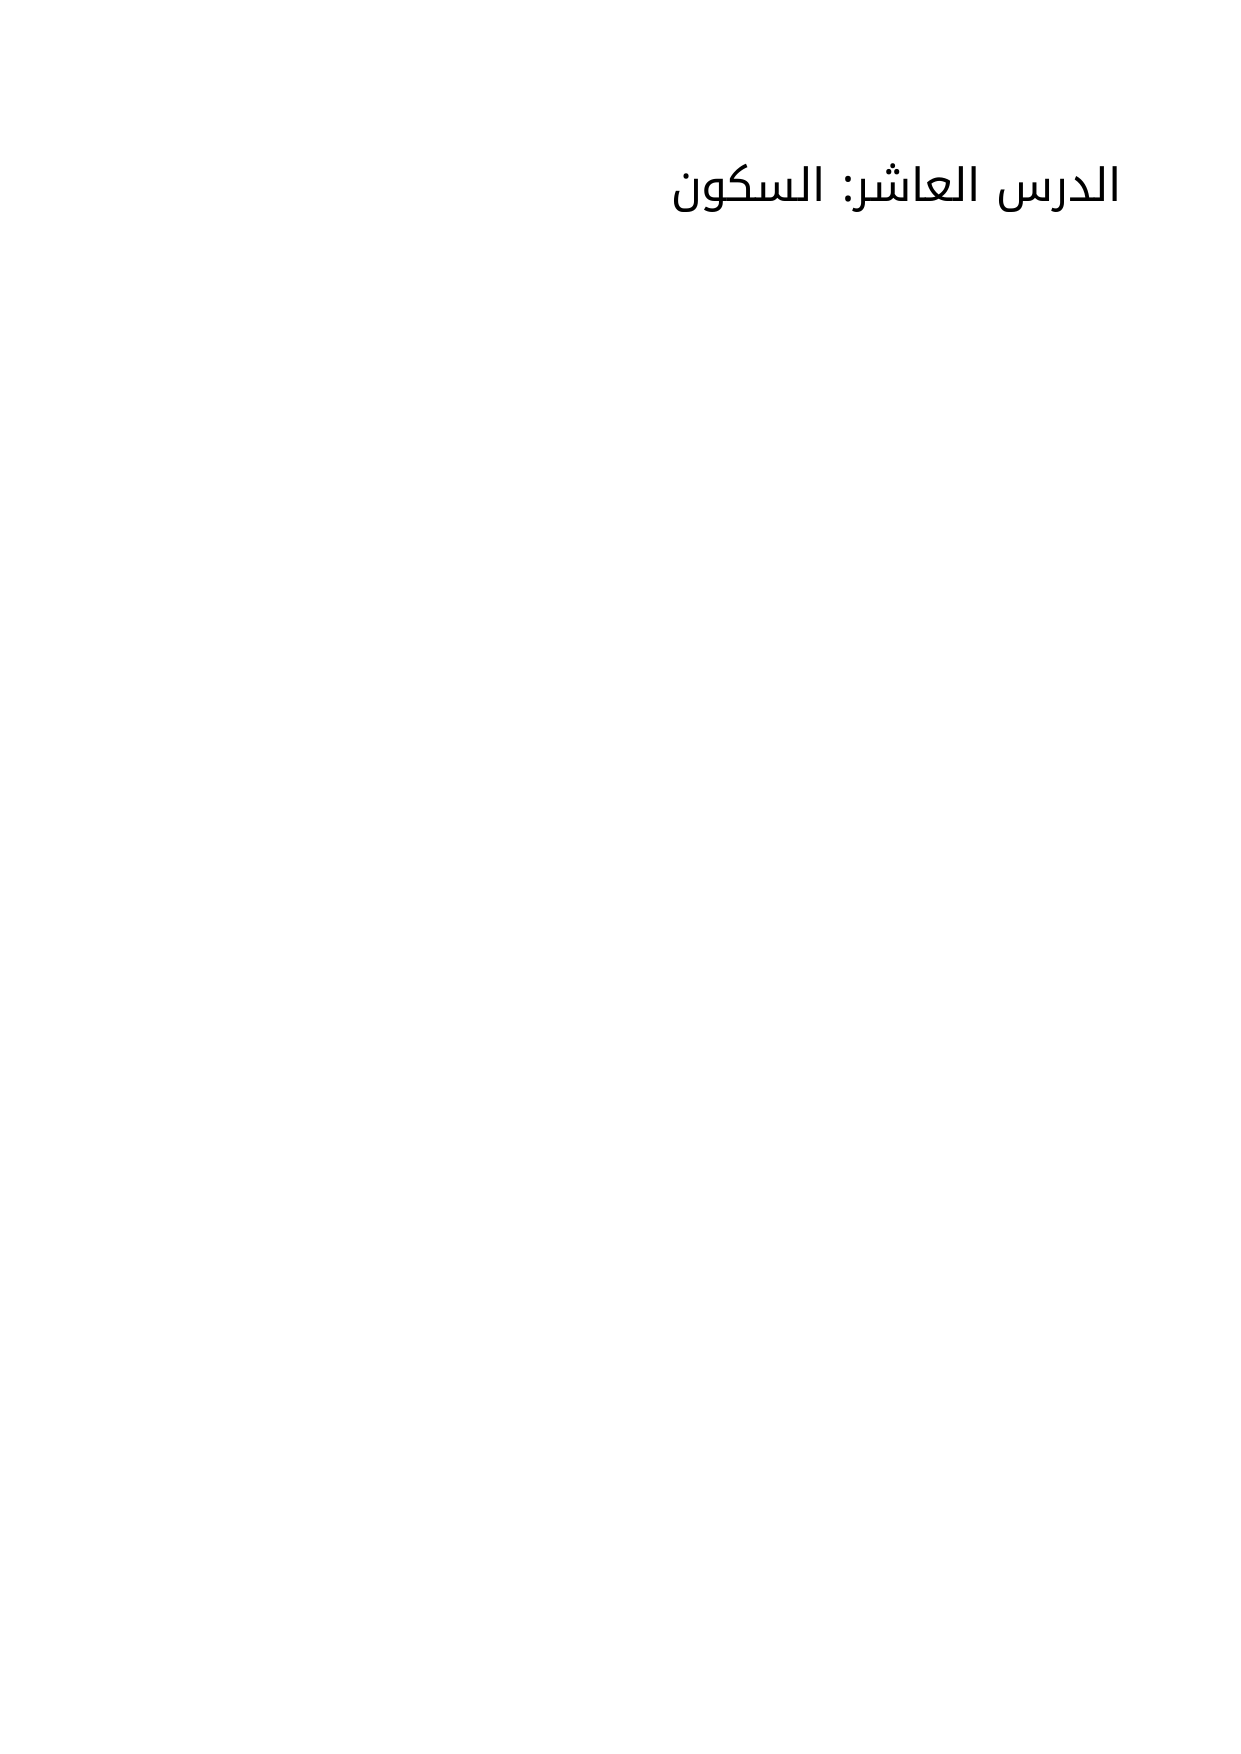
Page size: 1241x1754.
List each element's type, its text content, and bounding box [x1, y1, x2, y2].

subtitle الدرس العاشر: السكون [118, 143, 1122, 230]
